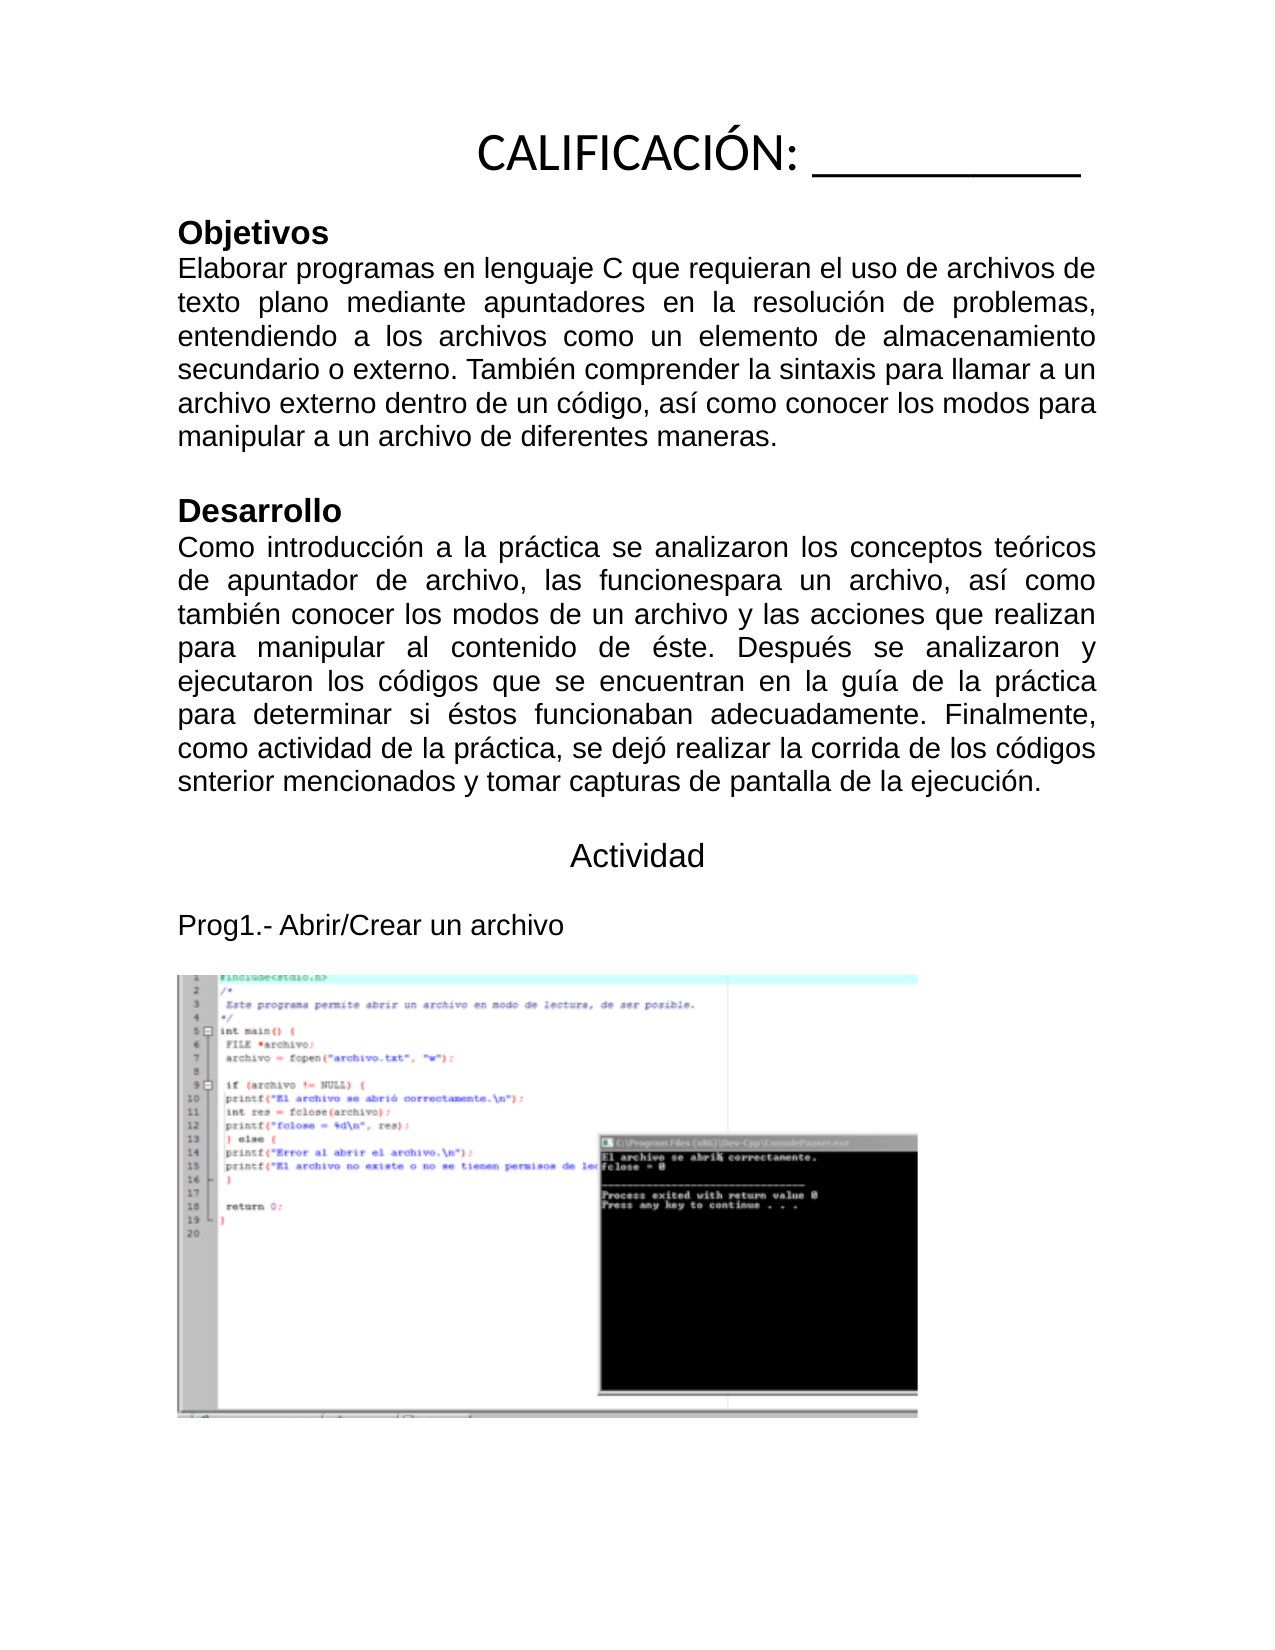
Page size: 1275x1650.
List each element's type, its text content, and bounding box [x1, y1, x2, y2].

text Actividad [177, 836, 1098, 875]
text Objetivos [177, 213, 1098, 251]
text CALIFICACIÓN: __________ [177, 118, 1098, 184]
text Elaborar programas en lenguaje C que requieran el uso de archivos de texto plano mediante apuntadores en la resolución de problemas, entendiendo a los archivos como un elemento de almacenamiento secundario o externo. También comprender la sintaxis para llamar a un archivo externo dentro de un código, así como conocer los modos para manipular a un archivo de diferentes maneras. [177, 251, 1098, 453]
text Como introducción a la práctica se analizaron los conceptos teóricos de apuntador de archivo, las funcionespara un archivo, así como también conocer los modos de un archivo y las acciones que realizan para manipular al contenido de éste. Después se analizaron y ejecutaron los códigos que se encuentran en la guía de la práctica para determinar si éstos funcionaban adecuadamente. Finalmente, como actividad de la práctica, se dejó realizar la corrida de los códigos snterior mencionados y tomar capturas de pantalla de la ejecución. [177, 529, 1098, 798]
text Desarrollo [177, 491, 1098, 529]
text Prog1.- Abrir/Crear un archivo [177, 908, 1098, 942]
